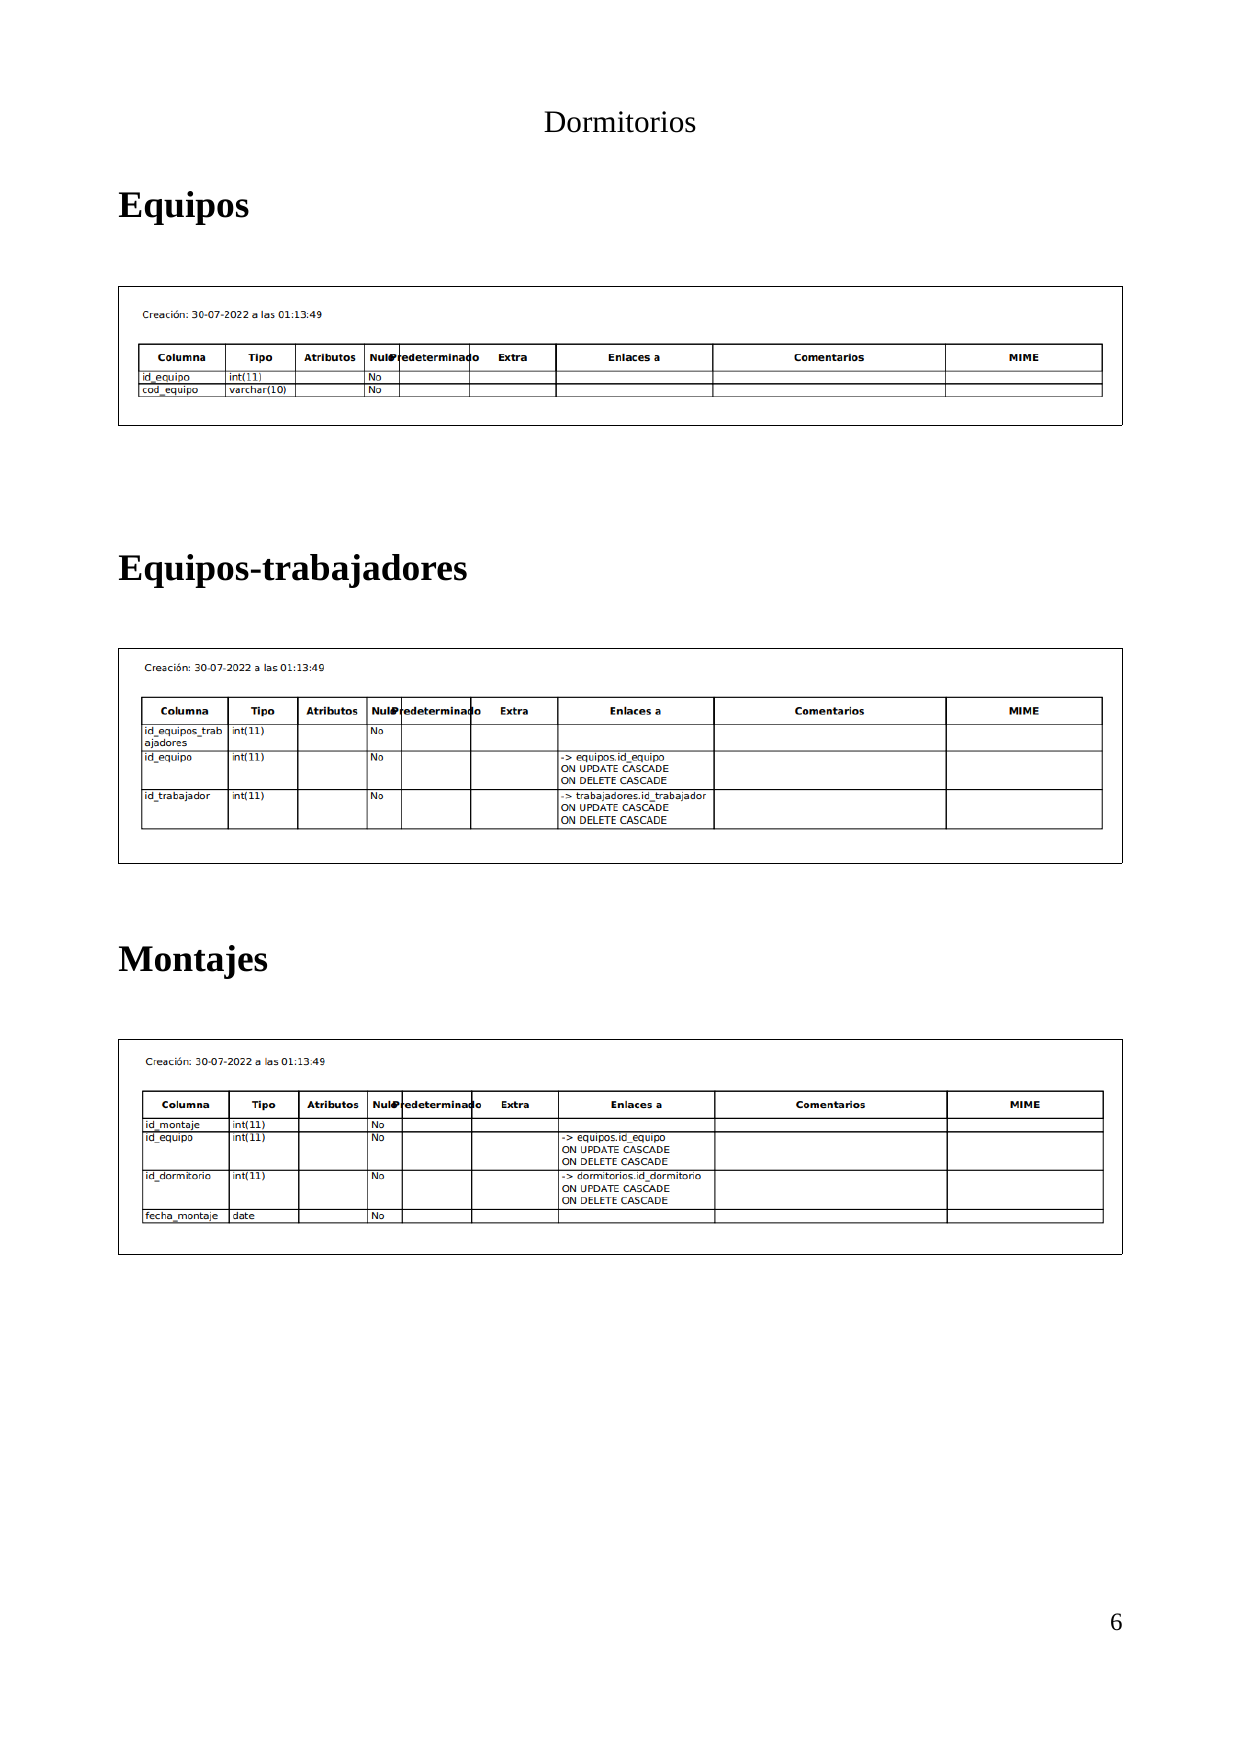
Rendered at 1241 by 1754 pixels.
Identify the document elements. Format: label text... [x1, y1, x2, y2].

subtitle Equipos [118, 183, 1122, 226]
picture [121, 289, 1119, 422]
picture [121, 1042, 1119, 1252]
subtitle Montajes [118, 936, 1122, 979]
picture [121, 651, 1119, 861]
subtitle Equipos-trabajadores [118, 545, 1122, 588]
